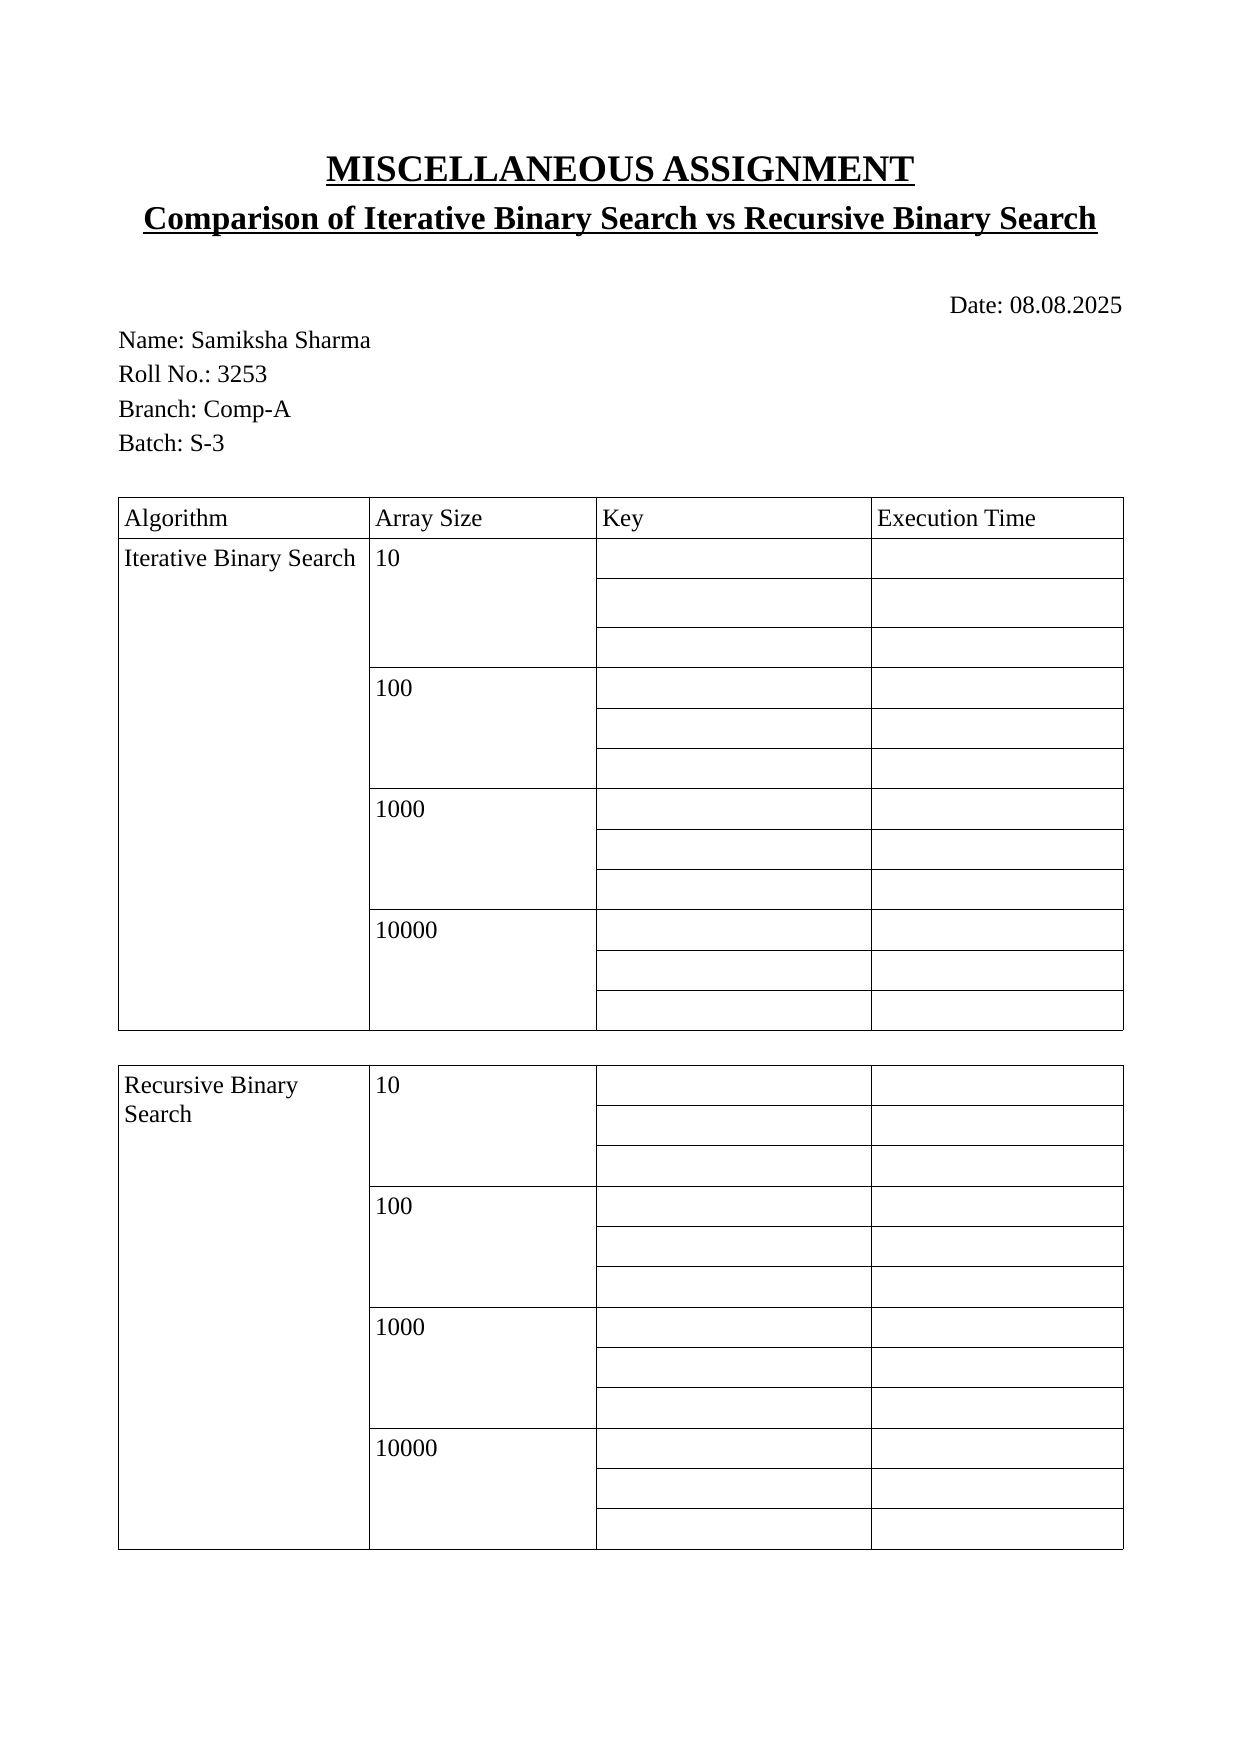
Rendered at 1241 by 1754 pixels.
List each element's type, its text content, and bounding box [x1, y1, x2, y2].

table_header [597, 1066, 871, 1105]
table_cell [872, 910, 1123, 949]
table_cell [872, 1429, 1123, 1468]
table_cell [872, 668, 1123, 708]
text Roll No.: 3253 [118, 359, 1122, 388]
table_cell [872, 1388, 1123, 1427]
table_cell [597, 1509, 871, 1548]
table_cell [597, 1308, 871, 1347]
table_cell 1000 [370, 789, 596, 909]
table_cell [872, 830, 1123, 869]
table_cell [597, 579, 871, 627]
table_header 10 [370, 1066, 596, 1186]
table_cell [872, 579, 1123, 627]
table_cell 10000 [370, 910, 596, 1030]
table_cell 100 [370, 1187, 596, 1307]
text Comparison of Iterative Binary Search vs Recursive Binary Search [118, 198, 1122, 237]
table_cell [597, 1227, 871, 1266]
table_cell 10000 [370, 1429, 596, 1548]
table_cell [872, 709, 1123, 748]
table_cell [597, 539, 871, 578]
table_cell [597, 709, 871, 748]
table_cell [872, 628, 1123, 667]
table_cell [597, 910, 871, 949]
table_cell [872, 1308, 1123, 1347]
table_header Algorithm [119, 498, 369, 538]
table_cell [597, 951, 871, 990]
table_cell [872, 1106, 1123, 1145]
table_header Array Size [370, 498, 596, 538]
table_cell [597, 1187, 871, 1226]
table_cell [872, 789, 1123, 828]
table_cell [872, 1227, 1123, 1266]
table_cell [597, 1388, 871, 1427]
text Date: 08.08.2025 [118, 290, 1122, 319]
text Batch: S-3 [118, 428, 1122, 492]
table_cell [597, 628, 871, 667]
table_cell [872, 1187, 1123, 1226]
table_cell [872, 1469, 1123, 1508]
table_header Recursive Binary Search [119, 1066, 369, 1548]
table_cell [597, 991, 871, 1030]
table_cell [597, 1106, 871, 1145]
table_cell [872, 1509, 1123, 1548]
table_cell [872, 951, 1123, 990]
table_header Execution Time [872, 498, 1123, 538]
table_cell [597, 1429, 871, 1468]
table_cell [597, 1469, 871, 1508]
table_cell [597, 1267, 871, 1307]
table_cell [872, 749, 1123, 788]
table_header Key [597, 498, 871, 538]
table_cell [872, 1348, 1123, 1387]
table_cell Iterative Binary Search [119, 539, 369, 1030]
table_cell [597, 1146, 871, 1186]
text Name: Samiksha Sharma [118, 325, 1122, 354]
table_cell [872, 539, 1123, 578]
table_header [872, 1066, 1123, 1105]
table_cell [597, 870, 871, 909]
table_cell [872, 991, 1123, 1030]
table_cell [597, 749, 871, 788]
table_cell 100 [370, 668, 596, 788]
text Branch: Comp-A [118, 394, 1122, 423]
table_cell [597, 1348, 871, 1387]
table_cell 10 [370, 539, 596, 667]
table_cell [872, 1146, 1123, 1186]
table_cell [597, 668, 871, 708]
table_cell [872, 1267, 1123, 1307]
text MISCELLANEOUS ASSIGNMENT [118, 147, 1122, 190]
table_cell [597, 789, 871, 828]
table_cell 1000 [370, 1308, 596, 1427]
table_cell [597, 830, 871, 869]
table_cell [872, 870, 1123, 909]
